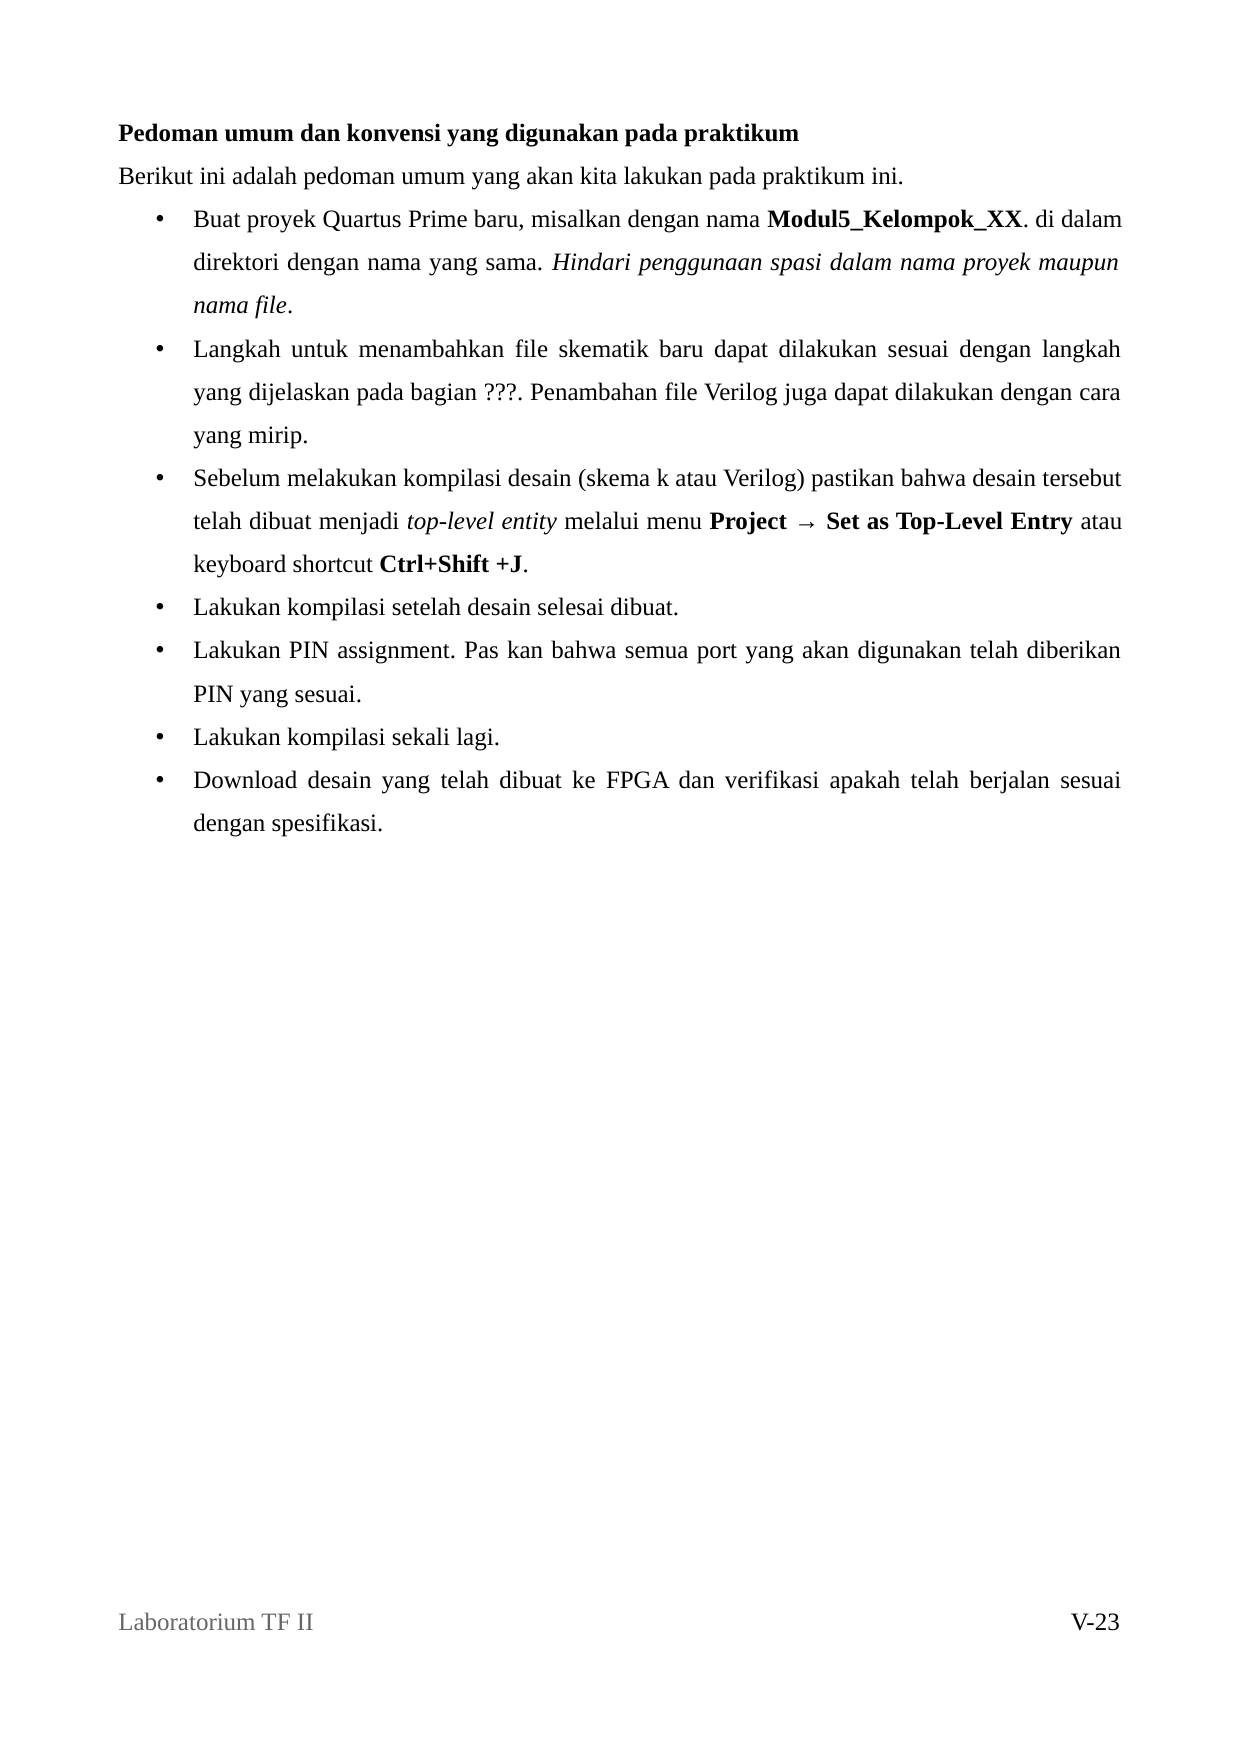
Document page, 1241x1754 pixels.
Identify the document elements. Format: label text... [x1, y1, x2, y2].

text Pedoman umum dan konvensi yang digunakan pada praktikum [118, 118, 1122, 147]
list Download desain yang telah dibuat ke FPGA dan verifikasi apakah telah berjalan sesuai dengan spesifikasi. [156, 765, 1122, 837]
list Langkah untuk menambahkan file skematik baru dapat dilakukan sesuai dengan langkah yang dijelaskan pada bagian ???. Penambahan file Verilog juga dapat dilakukan dengan cara yang mirip. [156, 334, 1122, 449]
list Buat proyek Quartus Prime baru, misalkan dengan nama Modul5_Kelompok_XX. di dalam direktori dengan nama yang sama. Hindari penggunaan spasi dalam nama proyek maupun nama file. [156, 204, 1122, 319]
list Sebelum melakukan kompilasi desain (skema k atau Verilog) pastikan bahwa desain tersebut telah dibuat menjadi top-level entity melalui menu Project → Set as Top-Level Entry atau keyboard shortcut Ctrl+Shift +J. [156, 463, 1122, 578]
list Lakukan kompilasi setelah desain selesai dibuat. [156, 592, 1122, 621]
text Berikut ini adalah pedoman umum yang akan kita lakukan pada praktikum ini. [118, 161, 1122, 190]
list Lakukan PIN assignment. Pas kan bahwa semua port yang akan digunakan telah diberikan PIN yang sesuai. [156, 636, 1122, 707]
list Lakukan kompilasi sekali lagi. [156, 722, 1122, 751]
